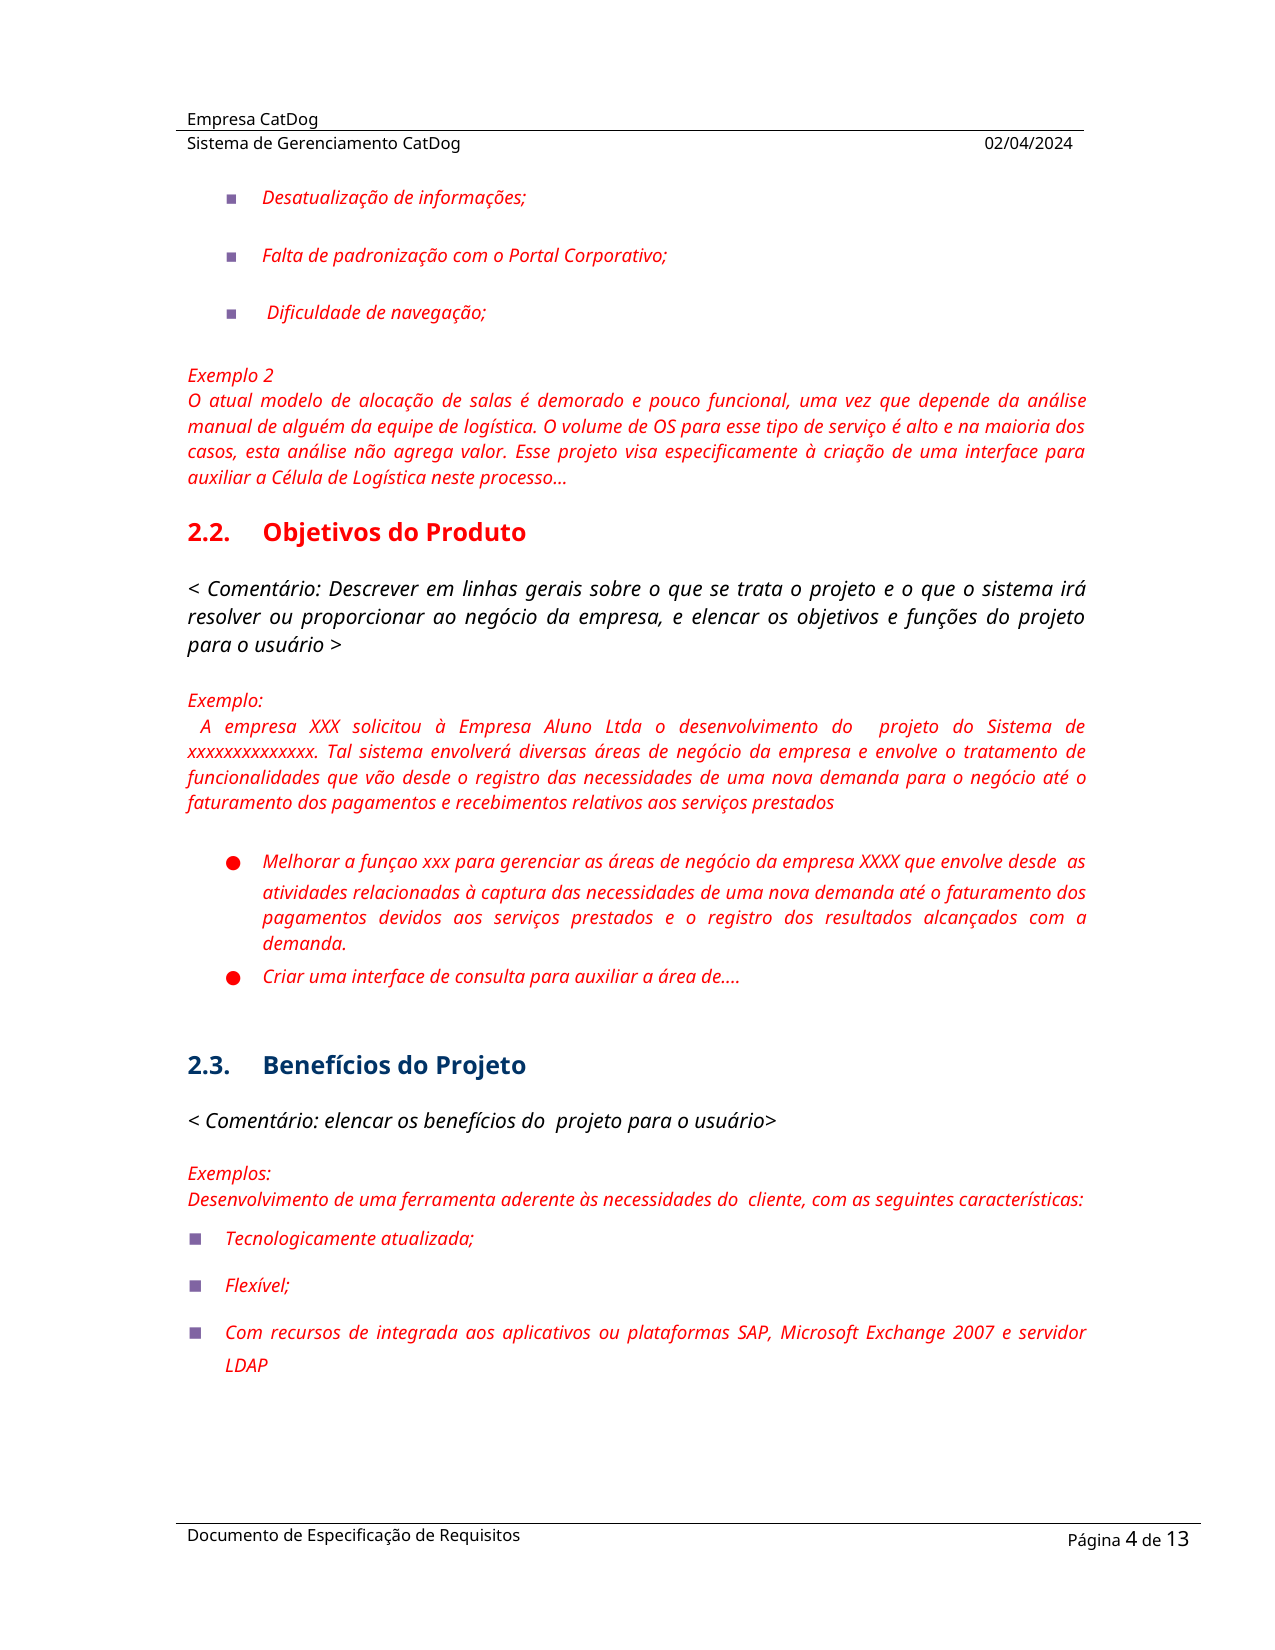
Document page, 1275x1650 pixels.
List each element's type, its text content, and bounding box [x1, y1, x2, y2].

list Falta de padronização com o Portal Corporativo; [225, 234, 1087, 273]
list Com recursos de integrada aos aplicativos ou plataformas SAP, Microsoft Exchange 2007 e servidor LDAP [187, 1306, 1087, 1378]
list Flexível; [187, 1258, 1087, 1306]
text Exemplo: [187, 687, 1087, 713]
subtitle Objetivos do Produto [187, 515, 1087, 549]
list Dificuldade de navegação; [225, 292, 1087, 330]
list Criar uma interface de consulta para auxiliar a área de.... [225, 956, 1087, 994]
list Tecnologicamente atualizada; [187, 1212, 1087, 1258]
text Desenvolvimento de uma ferramenta aderente às necessidades do cliente, com as seguintes características: [187, 1186, 1087, 1212]
subtitle Benefícios do Projeto [187, 1047, 1087, 1082]
text Exemplos: [187, 1161, 1087, 1186]
text < Comentário: Descrever em linhas gerais sobre o que se trata o projeto e o que o sistema irá resolver ou proporcionar ao negócio da empresa, e elencar os objetivos e funções do projeto para o usuário > [187, 574, 1087, 659]
list Melhorar a funçao xxx para gerenciar as áreas de negócio da empresa XXXX que envolve desde as atividades relacionadas à captura das necessidades de uma nova demanda até o faturamento dos pagamentos devidos aos serviços prestados e o registro dos resultados alcançados com a demanda. [225, 841, 1087, 956]
text O atual modelo de alocação de salas é demorado e pouco funcional, uma vez que depende da análise manual de alguém da equipe de logística. O volume de OS para esse tipo de serviço é alto e na maioria dos casos, esta análise não agrega valor. Esse projeto visa especificamente à criação de uma interface para auxiliar a Célula de Logística neste processo... [187, 388, 1087, 490]
text < Comentário: elencar os benefícios do projeto para o usuário> [187, 1107, 1087, 1135]
text A empresa XXX solicitou à Empresa Aluno Ltda o desenvolvimento do projeto do Sistema de xxxxxxxxxxxxxx. Tal sistema envolverá diversas áreas de negócio da empresa e envolve o tratamento de funcionalidades que vão desde o registro das necessidades de uma nova demanda para o negócio até o faturamento dos pagamentos e recebimentos relativos aos serviços prestados [187, 713, 1087, 815]
text Exemplo 2 [187, 362, 1087, 388]
list Desatualização de informações; [225, 177, 1087, 215]
